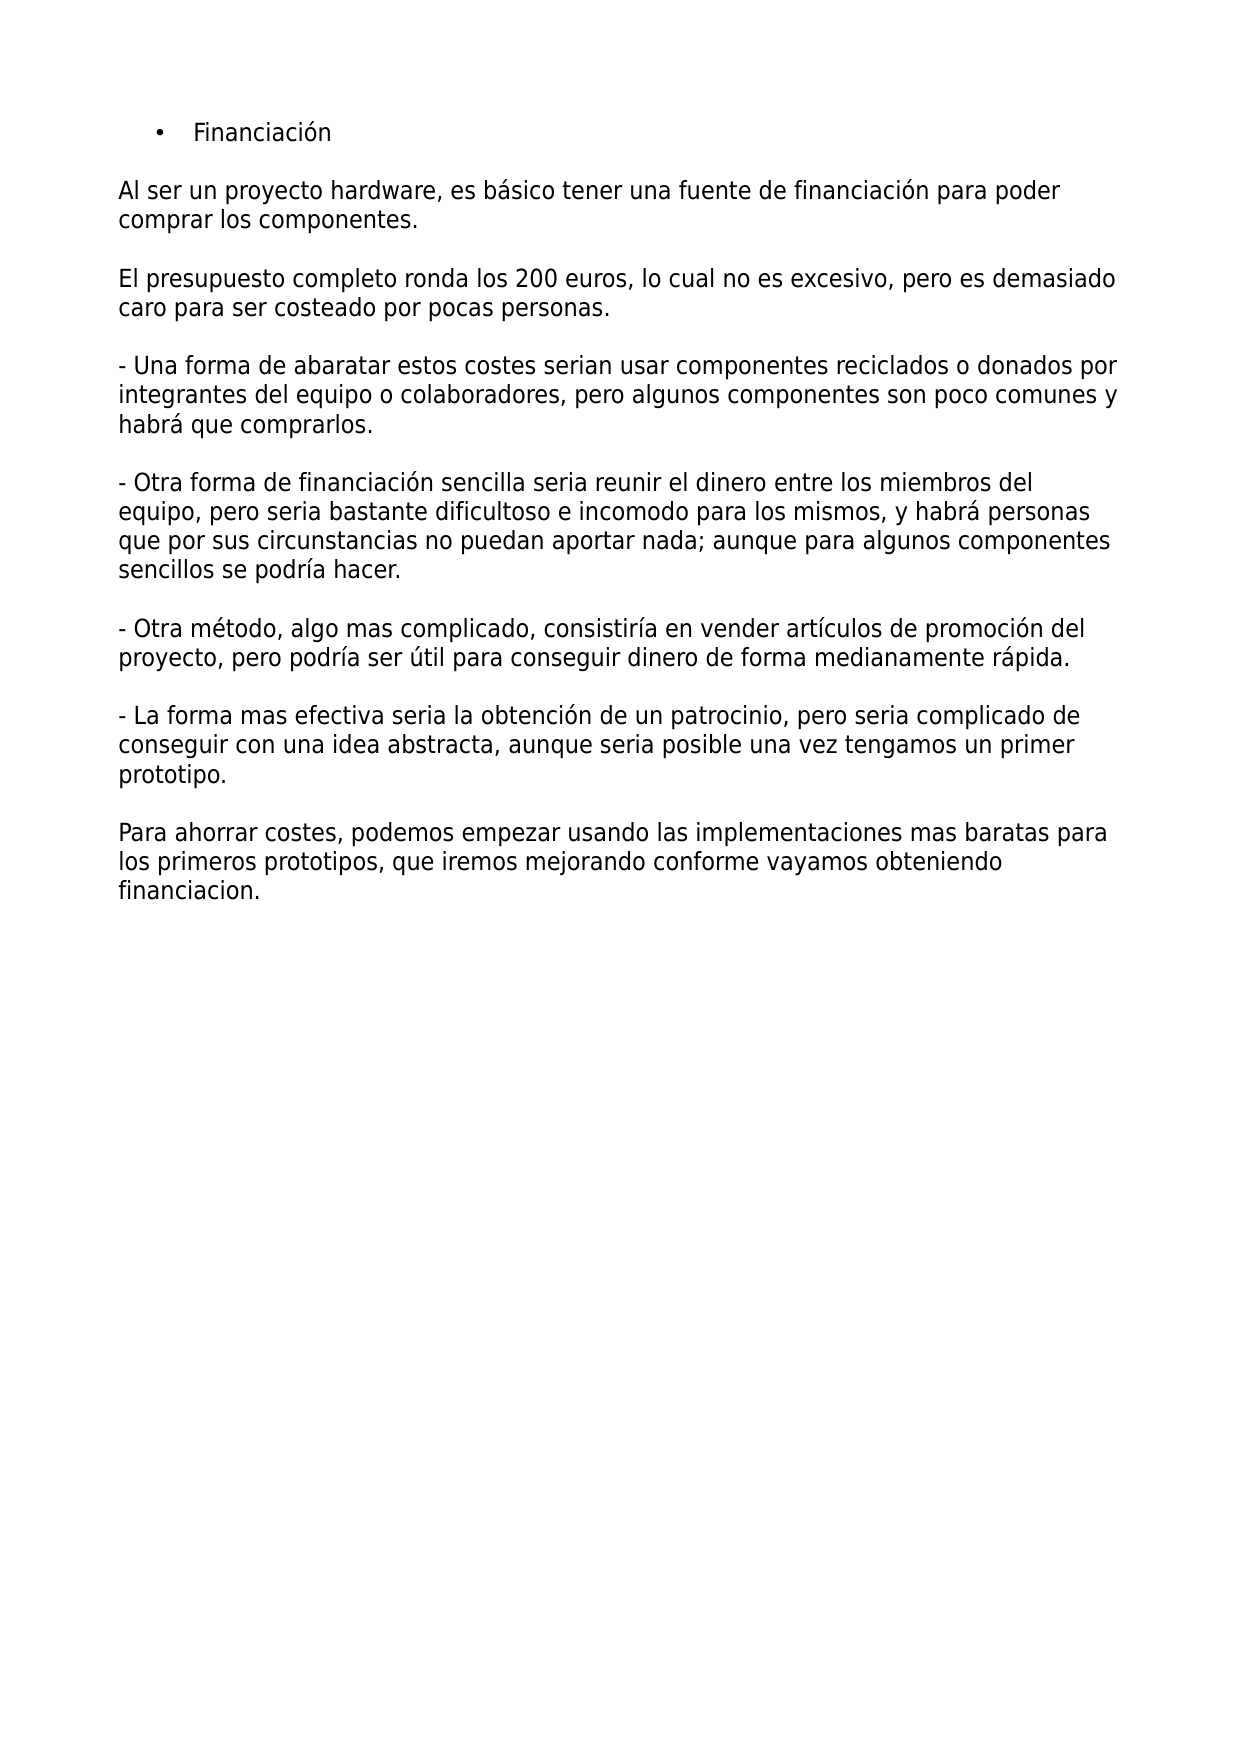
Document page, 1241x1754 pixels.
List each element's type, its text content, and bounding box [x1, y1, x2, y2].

text - Una forma de abaratar estos costes serian usar componentes reciclados o donados por integrantes del equipo o colaboradores, pero algunos componentes son poco comunes y habrá que comprarlos. [118, 351, 1122, 439]
text - Otra forma de financiación sencilla seria reunir el dinero entre los miembros del equipo, pero seria bastante dificultoso e incomodo para los mismos, y habrá personas que por sus circunstancias no puedan aportar nada; aunque para algunos componentes sencillos se podría hacer. [118, 468, 1122, 585]
text - La forma mas efectiva seria la obtención de un patrocinio, pero seria complicado de conseguir con una idea abstracta, aunque seria posible una vez tengamos un primer prototipo. [118, 701, 1122, 789]
list Financiación [156, 118, 1122, 147]
text Para ahorrar costes, podemos empezar usando las implementaciones mas baratas para los primeros prototipos, que iremos mejorando conforme vayamos obteniendo financiacion. [118, 818, 1122, 906]
text - Otra método, algo mas complicado, consistiría en vender artículos de promoción del proyecto, pero podría ser útil para conseguir dinero de forma medianamente rápida. [118, 614, 1122, 672]
text Al ser un proyecto hardware, es básico tener una fuente de financiación para poder comprar los componentes. [118, 176, 1122, 235]
text El presupuesto completo ronda los 200 euros, lo cual no es excesivo, pero es demasiado caro para ser costeado por pocas personas. [118, 264, 1122, 322]
